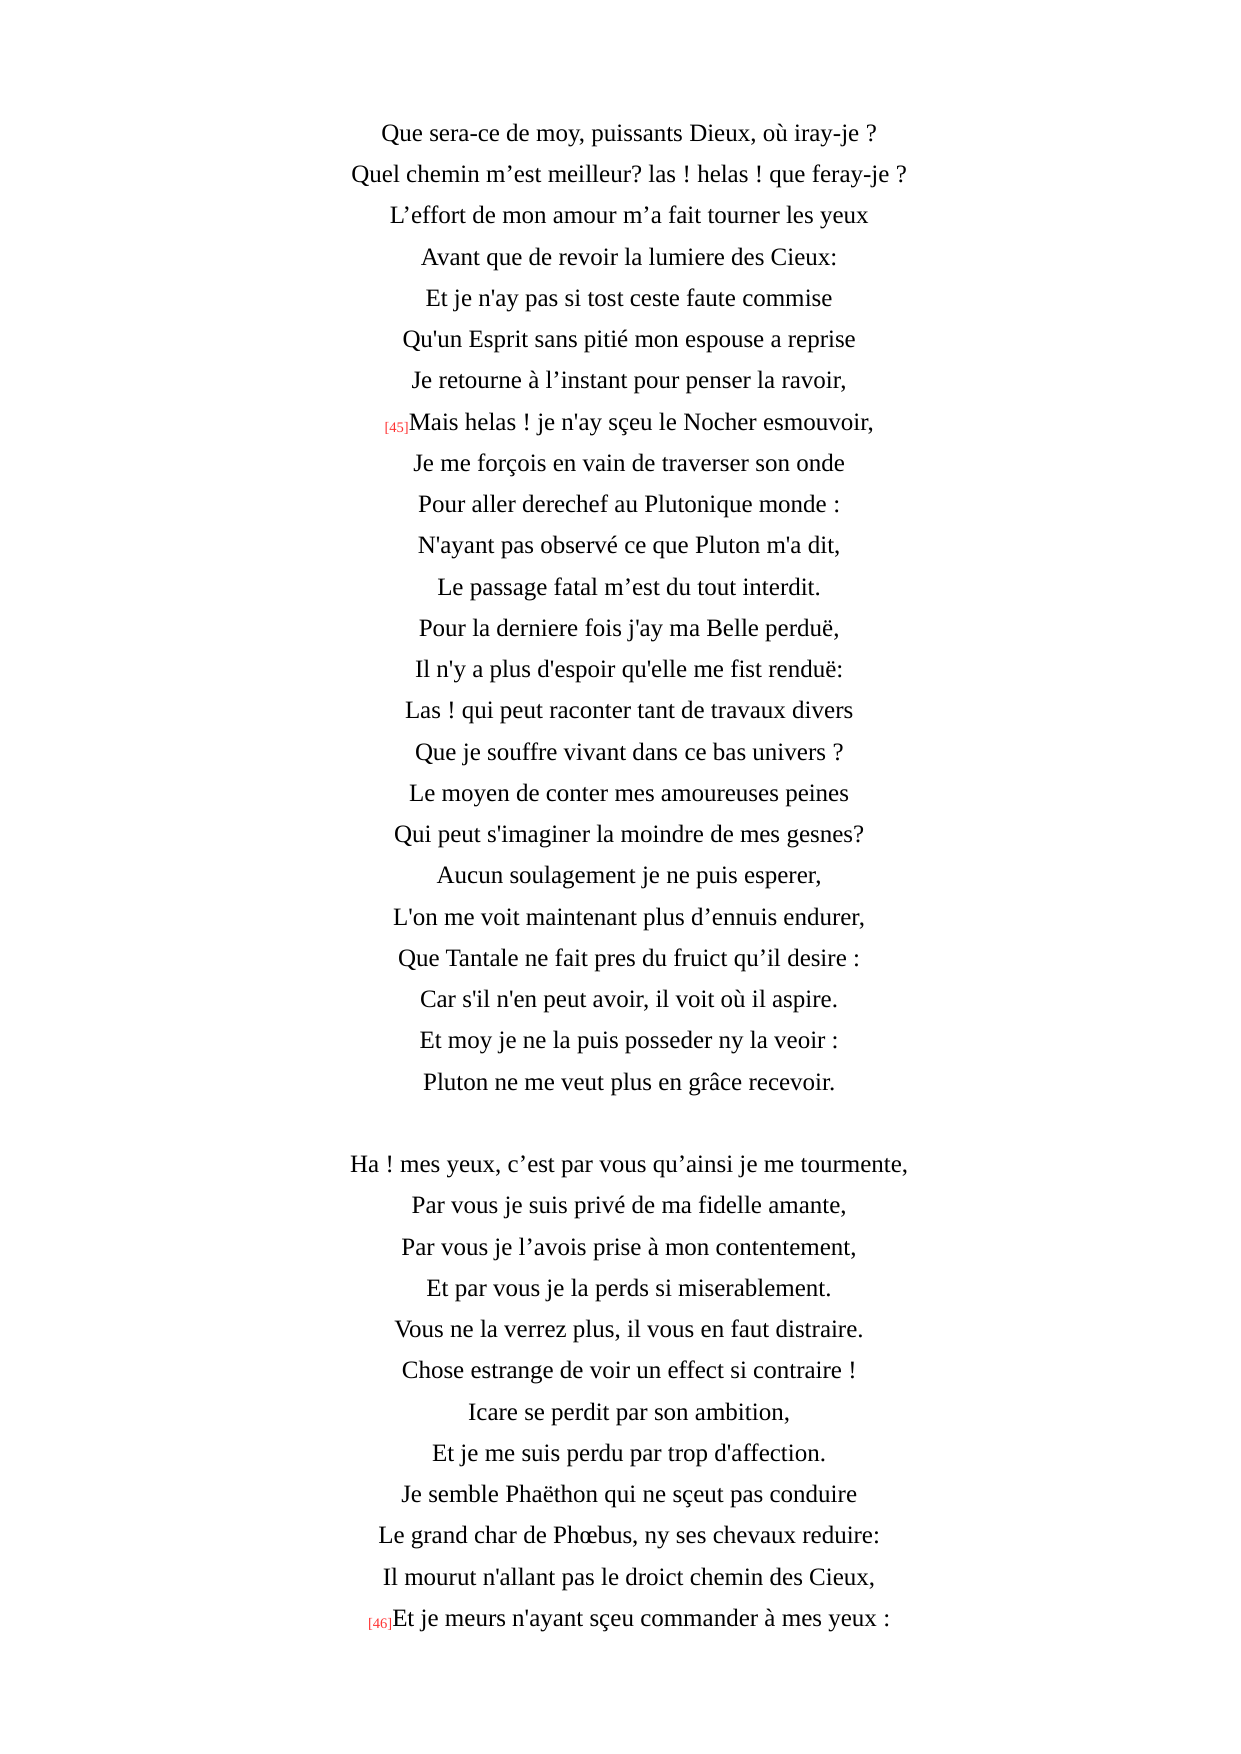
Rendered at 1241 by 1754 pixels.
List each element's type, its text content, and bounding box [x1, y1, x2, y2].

text Pour la derniere fois j'ay ma Belle perduë, [118, 613, 1122, 642]
text Avant que de revoir la lumiere des Cieux: [118, 242, 1122, 271]
text Par vous je suis privé de ma fidelle amante, [118, 1191, 1122, 1219]
text Le grand char de Phœbus, ny ses chevaux reduire: [118, 1521, 1122, 1549]
text Pour aller derechef au Plutonique monde : [118, 489, 1122, 518]
text Las ! qui peut raconter tant de travaux divers [118, 696, 1122, 724]
text Je retourne à l’instant pour penser la ravoir, [118, 366, 1122, 394]
text Et par vous je la perds si miserablement. [118, 1273, 1122, 1302]
text N'ayant pas observé ce que Pluton m'a dit, [118, 531, 1122, 559]
text Pluton ne me veut plus en grâce recevoir. [118, 1067, 1122, 1096]
text Car s'il n'en peut avoir, il voit où il aspire. [118, 984, 1122, 1013]
text Aucun soulagement je ne puis esperer, [118, 861, 1122, 889]
text Ha ! mes yeux, c’est par vous qu’ainsi je me tourmente, [118, 1149, 1122, 1178]
text Je semble Phaëthon qui ne sçeut pas conduire [118, 1479, 1122, 1508]
text [46]Et je meurs n'ayant sçeu commander à mes yeux : [118, 1603, 1122, 1632]
text L’effort de mon amour m’a fait tourner les yeux [118, 201, 1122, 229]
text Et moy je ne la puis posseder ny la veoir : [118, 1026, 1122, 1054]
text Et je n'ay pas si tost ceste faute commise [118, 283, 1122, 312]
text Chose estrange de voir un effect si contraire ! [118, 1356, 1122, 1384]
text Qu'un Esprit sans pitié mon espouse a reprise [118, 324, 1122, 353]
text Le passage fatal m’est du tout interdit. [118, 572, 1122, 601]
text [45]Mais helas ! je n'ay sçeu le Nocher esmouvoir, [118, 407, 1122, 436]
text L'on me voit maintenant plus d’ennuis endurer, [118, 902, 1122, 931]
text Le moyen de conter mes amoureuses peines [118, 778, 1122, 807]
text Je me forçois en vain de traverser son onde [118, 448, 1122, 477]
text Qui peut s'imaginer la moindre de mes gesnes? [118, 819, 1122, 848]
text Que Tantale ne fait pres du fruict qu’il desire : [118, 943, 1122, 972]
text Et je me suis perdu par trop d'affection. [118, 1438, 1122, 1467]
text Que je souffre vivant dans ce bas univers ? [118, 737, 1122, 766]
text Vous ne la verrez plus, il vous en faut distraire. [118, 1314, 1122, 1343]
text Il n'y a plus d'espoir qu'elle me fist renduë: [118, 654, 1122, 683]
text Il mourut n'allant pas le droict chemin des Cieux, [118, 1562, 1122, 1591]
text Par vous je l’avois prise à mon contentement, [118, 1232, 1122, 1261]
text Quel chemin m’est meilleur? las ! helas ! que feray-je ? [118, 159, 1122, 188]
text Icare se perdit par son ambition, [118, 1397, 1122, 1426]
text Que sera-ce de moy, puissants Dieux, où iray-je ? [118, 118, 1122, 147]
